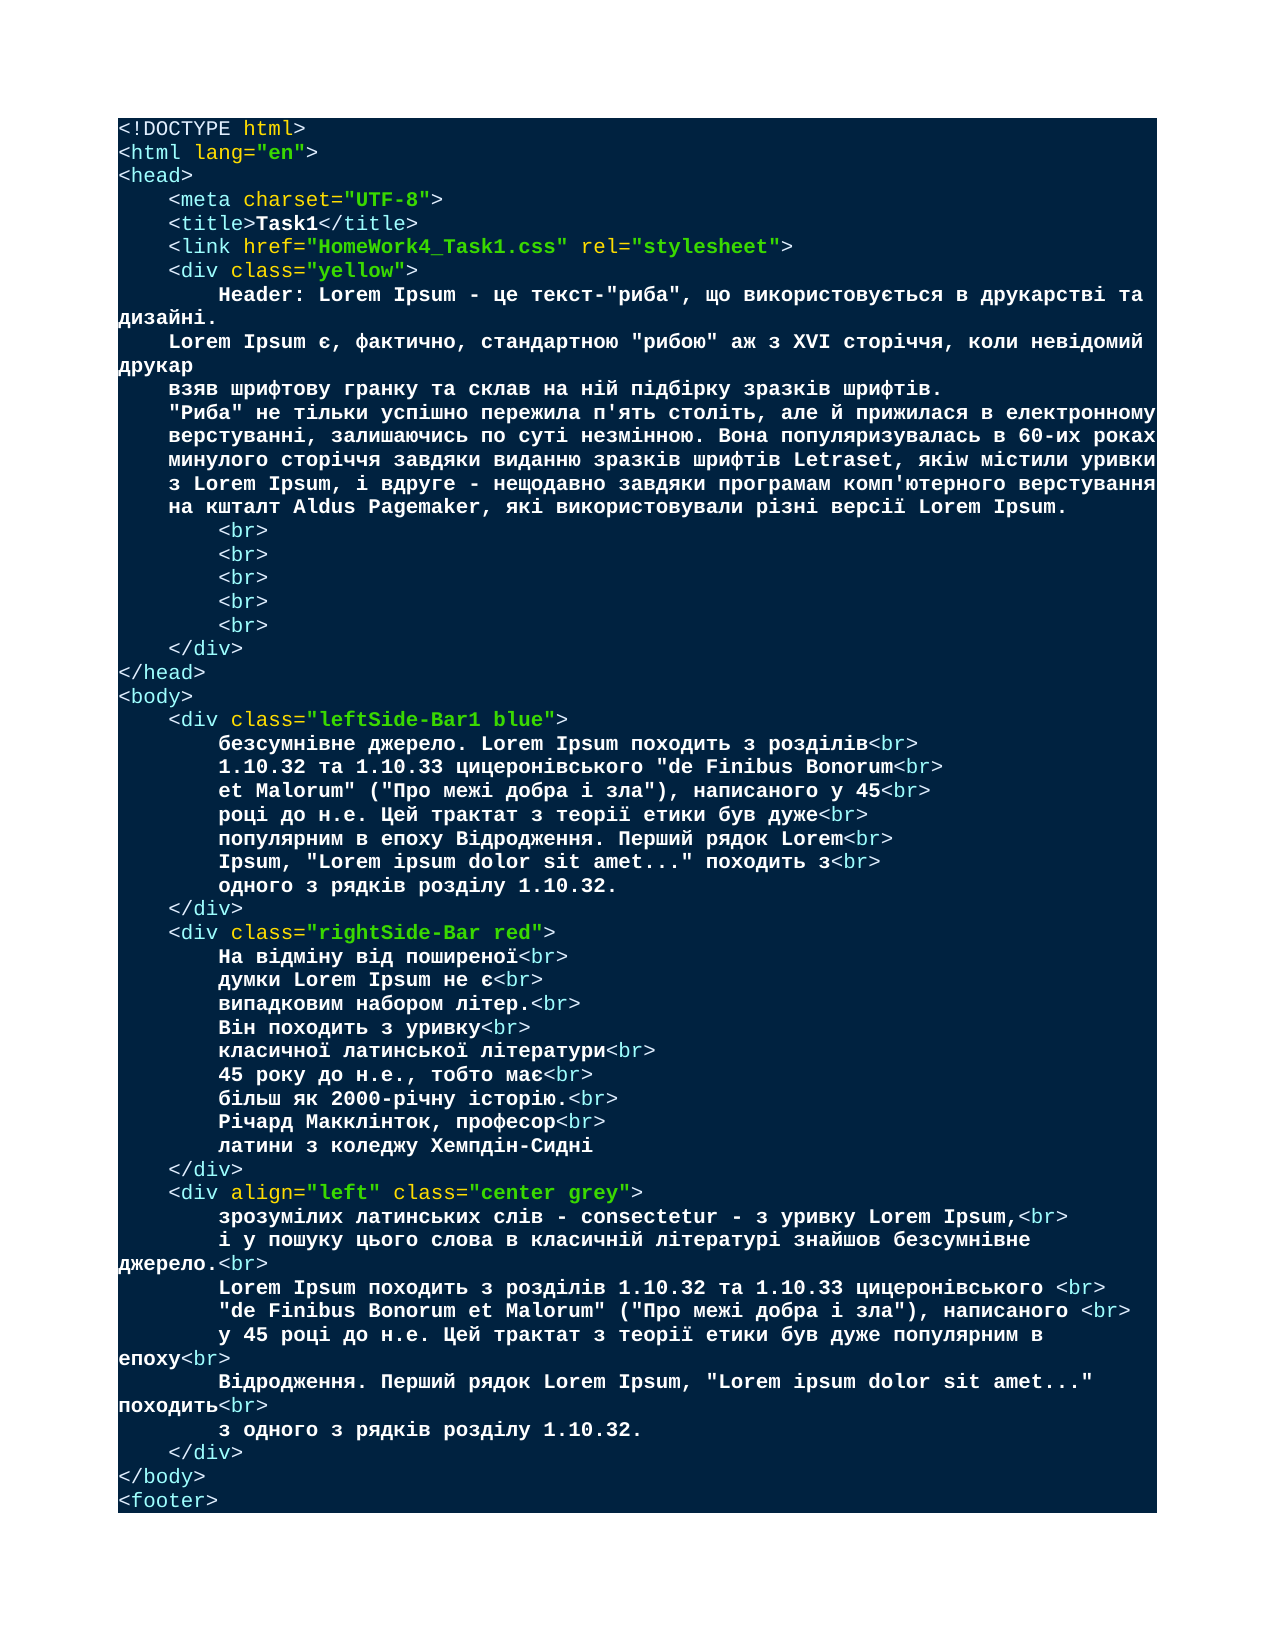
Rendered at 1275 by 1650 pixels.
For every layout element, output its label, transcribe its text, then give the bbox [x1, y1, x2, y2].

text <!DOCTYPE html> <html lang="en"> <head> <meta charset="UTF-8"> <title>Task1</title> <link href="HomeWork4_Task1.css" rel="stylesheet"> <div class="yellow"> Header: Lorem Ipsum - це текст-"риба", що використовується в друкарстві та дизайні. Lorem Ipsum є, фактично, стандартною "рибою" аж з XVI сторіччя, коли невідомий друкар взяв шрифтову гранку та склав на ній підбірку зразків шрифтів. "Риба" не тільки успішно пережила п'ять століть, але й прижилася в електронному верстуванні, залишаючись по суті незмінною. Вона популяризувалась в 60-их роках минулого сторіччя завдяки виданню зразків шрифтів Letraset, якіw містили уривки з Lorem Ipsum, і вдруге - нещодавно завдяки програмам комп'ютерного верстування на кшталт Aldus Pagemaker, які використовували різні версії Lorem Ipsum. <br> <br> <br> <br> <br> </div> </head> <body> <div class="leftSide-Bar1 blue"> безсумнівне джерело. Lorem Ipsum походить з розділів<br> 1.10.32 та 1.10.33 цицеронівського "de Finibus Bonorum<br> et Malorum" ("Про межі добра і зла"), написаного у 45<br> році до н.е. Цей трактат з теорії етики був дуже<br> популярним в епоху Відродження. Перший рядок Lorem<br> Ipsum, "Lorem ipsum dolor sit amet..." походить з<br> одного з рядків розділу 1.10.32. </div> <div class="rightSide-Bar red"> На відміну від поширеної<br> думки Lorem Ipsum не є<br> випадковим набором літер.<br> Він походить з уривку<br> класичної латинської літератури<br> 45 року до н.е., тобто має<br> більш як 2000-річну історію.<br> Річард Макклінток, професор<br> латини з коледжу Хемпдін-Сидні </div> <div align="left" class="center grey"> зрозумілих латинських слів - consectetur - з уривку Lorem Ipsum,<br> і у пошуку цього слова в класичній літературі знайшов безсумнівне джерело.<br> Lorem Ipsum походить з розділів 1.10.32 та 1.10.33 цицеронівського <br> "de Finibus Bonorum et Malorum" ("Про межі добра і зла"), написаного <br> у 45 році до н.е. Цей трактат з теорії етики був дуже популярним в епоху<br> Відродження. Перший рядок Lorem Ipsum, "Lorem ipsum dolor sit amet..." походить<br> з одного з рядків розділу 1.10.32. </div> </body> <footer> [118, 118, 1157, 1513]
